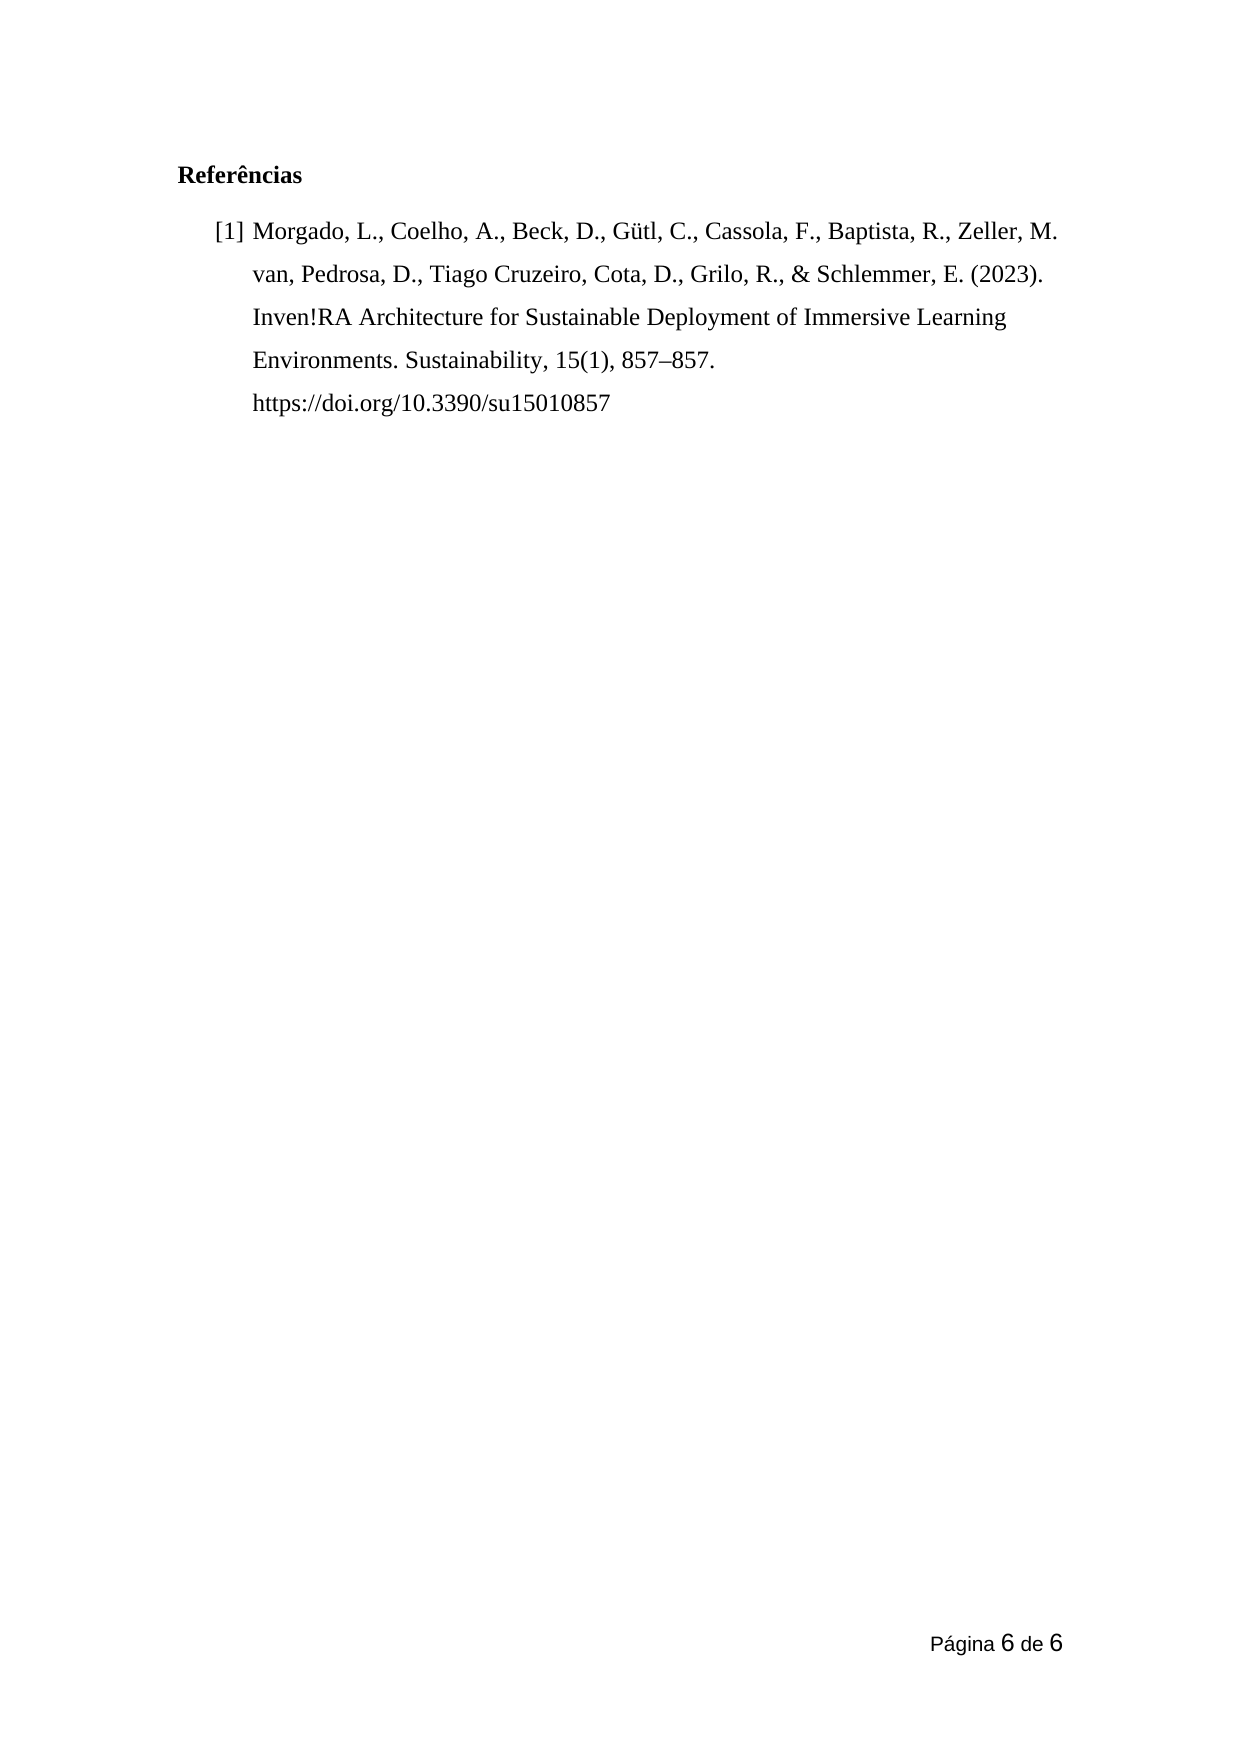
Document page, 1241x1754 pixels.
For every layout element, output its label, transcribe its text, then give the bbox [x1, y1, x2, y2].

list Morgado, L., Coelho, A., Beck, D., Gütl, C., Cassola, F., Baptista, R., Zeller, M. van, Pedrosa, D., Tiago Cruzeiro, Cota, D., Grilo, R., & Schlemmer, E. (2023). Inven!RA Architecture for Sustainable Deployment of Immersive Learning Environments. Sustainability, 15(1), 857–857. https://doi.org/10.3390/su15010857 ‌ [215, 216, 1063, 417]
subtitle Referências [177, 160, 1063, 189]
